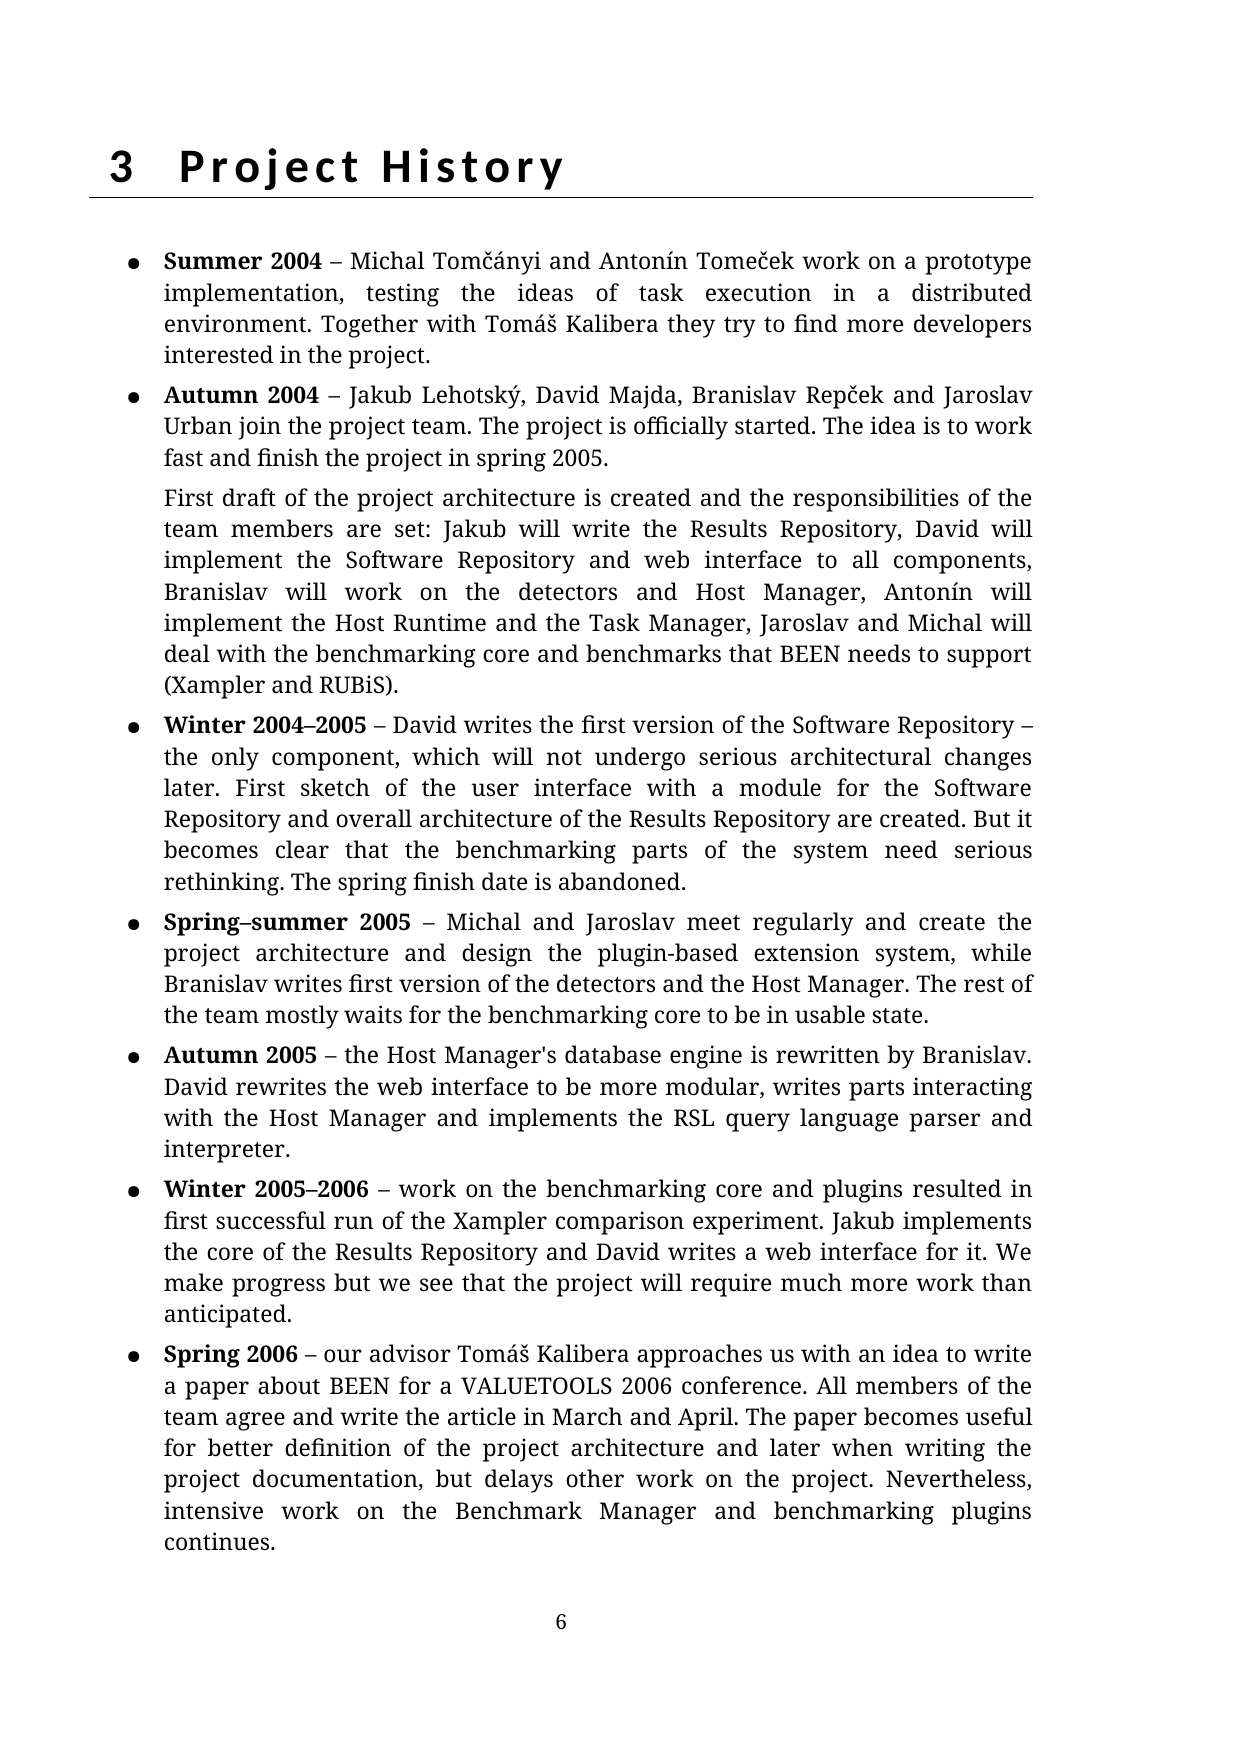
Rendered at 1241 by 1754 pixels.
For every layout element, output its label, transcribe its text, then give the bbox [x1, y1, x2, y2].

subtitle Project History [88, 143, 1033, 198]
list Winter 2005–2006 – work on the benchmarking core and plugins resulted in first successful run of the Xampler comparison experiment. Jakub implements the core of the Results Repository and David writes a web interface for it. We make progress but we see that the project will require much more work than anticipated. [126, 1173, 1033, 1329]
list Spring–summer 2005 – Michal and Jaroslav meet regularly and create the project architecture and design the plugin-based extension system, while Branislav writes first version of the detectors and the Host Manager. The rest of the team mostly waits for the benchmarking core to be in usable state. [126, 906, 1033, 1031]
list Spring 2006 – our advisor Tomáš Kalibera approaches us with an idea to write a paper about BEEN for a VALUETOOLS 2006 conference. All members of the team agree and write the article in March and April. The paper becomes useful for better definition of the project architecture and later when writing the project documentation, but delays other work on the project. Nevertheless, intensive work on the Benchmark Manager and benchmarking plugins continues. [126, 1338, 1033, 1557]
list Autumn 2004 – Jakub Lehotský, David Majda, Branislav Repček and Jaroslav Urban join the project team. The project is officially started. The idea is to work fast and finish the project in spring 2005. [126, 379, 1033, 473]
list First draft of the project architecture is created and the responsibilities of the team members are set: Jakub will write the Results Repository, David will implement the Software Repository and web interface to all components, Branislav will work on the detectors and Host Manager, Antonín will implement the Host Runtime and the Task Manager, Jaroslav and Michal will deal with the benchmarking core and benchmarks that BEEN needs to support (Xampler and RUBiS). [126, 482, 1033, 700]
list Summer 2004 – Michal Tomčányi and Antonín Tomeček work on a prototype implementation, testing the ideas of task execution in a distributed environment. Together with Tomáš Kalibera they try to find more developers interested in the project. [126, 245, 1033, 370]
list Autumn 2005 – the Host Manager's database engine is rewritten by Branislav. David rewrites the web interface to be more modular, writes parts interacting with the Host Manager and implements the RSL query language parser and interpreter. [126, 1039, 1033, 1164]
list Winter 2004–2005 – David writes the first version of the Software Repository – the only component, which will not undergo serious architectural changes later. First sketch of the user interface with a module for the Software Repository and overall architecture of the Results Repository are created. But it becomes clear that the benchmarking parts of the system need serious rethinking. The spring finish date is abandoned. [126, 709, 1033, 897]
